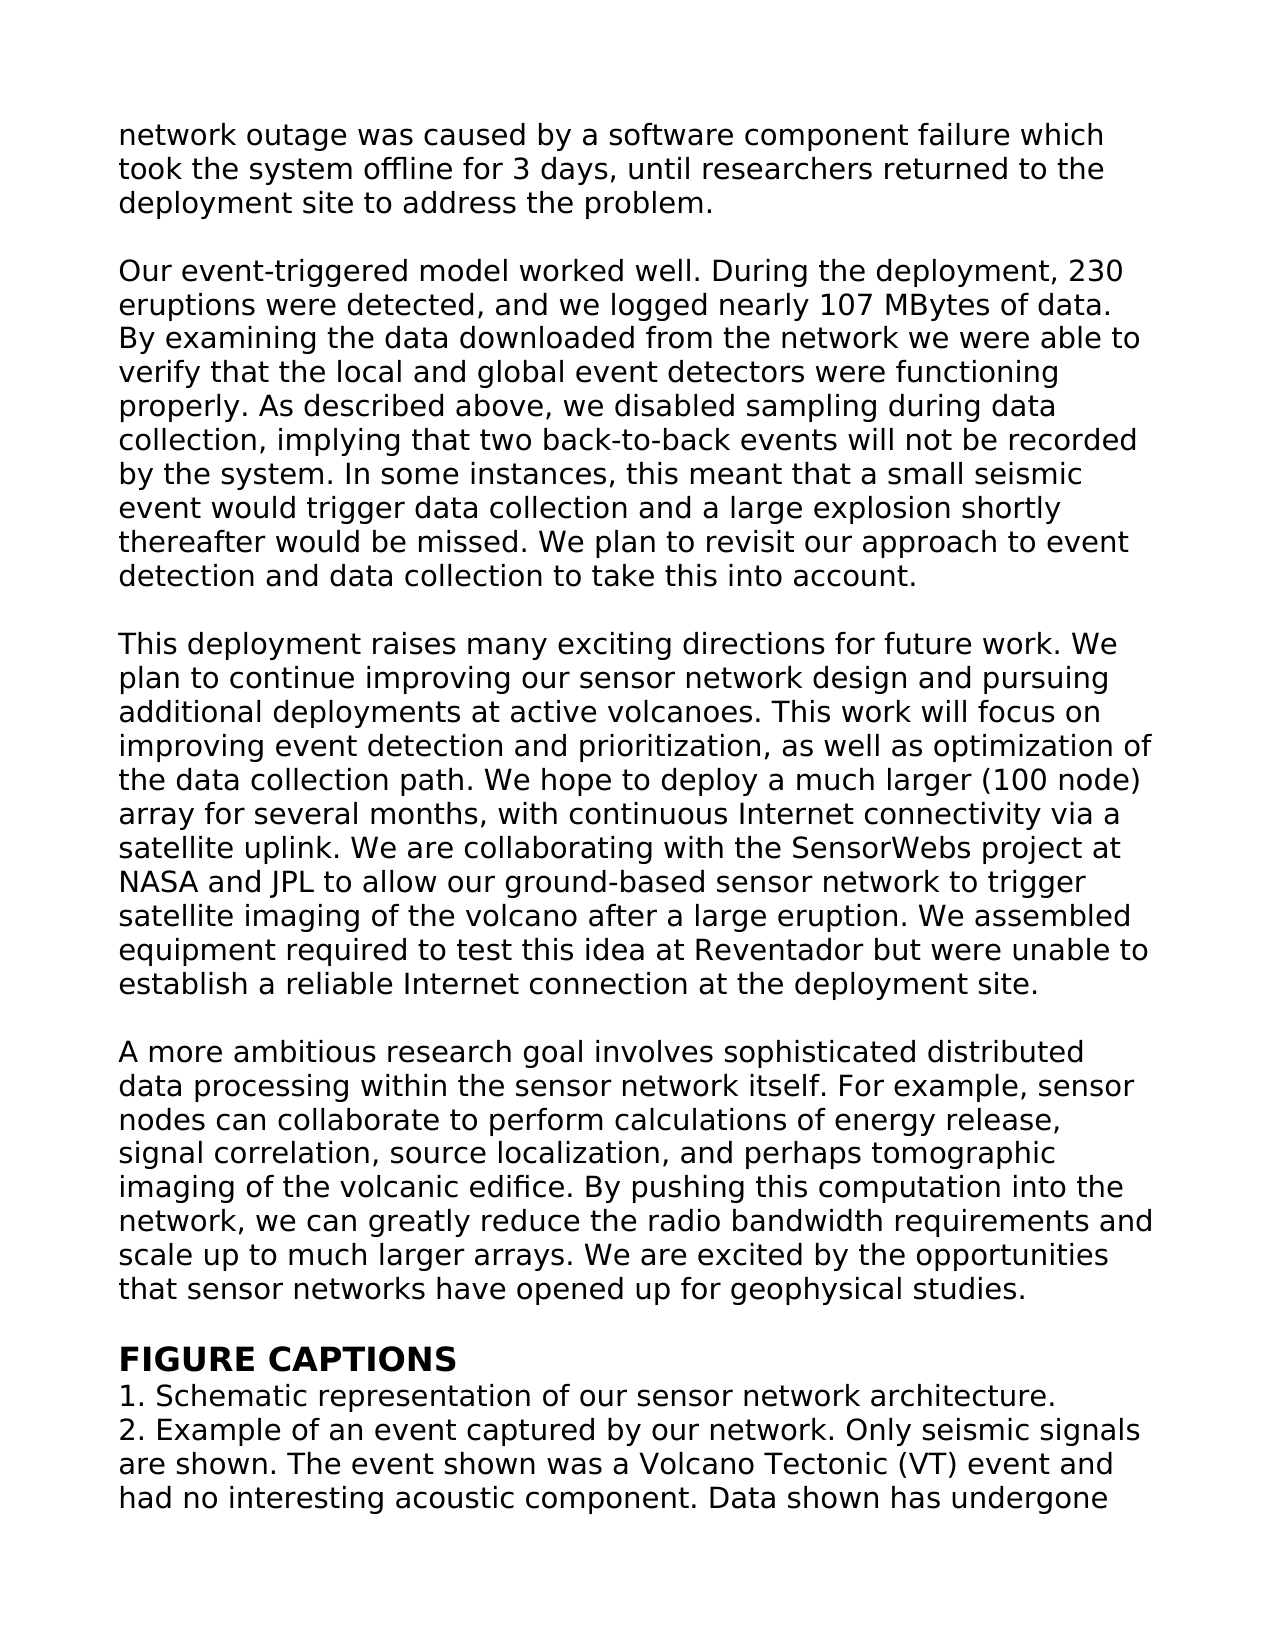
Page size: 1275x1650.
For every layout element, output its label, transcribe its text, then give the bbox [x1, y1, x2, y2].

text 2. Example of an event captured by our network. Only seismic signals are shown. The event shown was a Volcano Tectonic (VT) event and had no interesting acoustic component. Data shown has undergone [118, 1413, 1157, 1515]
text 1. Schematic representation of our sensor network architecture. [118, 1379, 1157, 1413]
text network outage was caused by a software component failure which took the system offline for 3 days, until researchers returned to the deployment site to address the problem. [118, 118, 1157, 220]
text A more ambitious research goal involves sophisticated distributed data processing within the sensor network itself. For example, sensor nodes can collaborate to perform calculations of energy release, signal correlation, source localization, and perhaps tomographic imaging of the volcanic edifice. By pushing this computation into the network, we can greatly reduce the radio bandwidth requirements and scale up to much larger arrays. We are excited by the opportunities that sensor networks have opened up for geophysical studies. [118, 1035, 1157, 1307]
text FIGURE CAPTIONS [118, 1341, 1157, 1379]
text This deployment raises many exciting directions for future work. We plan to continue improving our sensor network design and pursuing additional deployments at active volcanoes. This work will focus on improving event detection and prioritization, as well as optimization of the data collection path. We hope to deploy a much larger (100 node) array for several months, with continuous Internet connectivity via a satellite uplink. We are collaborating with the SensorWebs project at NASA and JPL to allow our ground-based sensor network to trigger satellite imaging of the volcano after a large eruption. We assembled equipment required to test this idea at Reventador but were unable to establish a reliable Internet connection at the deployment site. [118, 627, 1157, 1001]
text Our event-triggered model worked well. During the deployment, 230 eruptions were detected, and we logged nearly 107 MBytes of data. By examining the data downloaded from the network we were able to verify that the local and global event detectors were functioning properly. As described above, we disabled sampling during data collection, implying that two back-to-back events will not be recorded by the system. In some instances, this meant that a small seismic event would trigger data collection and a large explosion shortly thereafter would be missed. We plan to revisit our approach to event detection and data collection to take this into account. [118, 254, 1157, 593]
